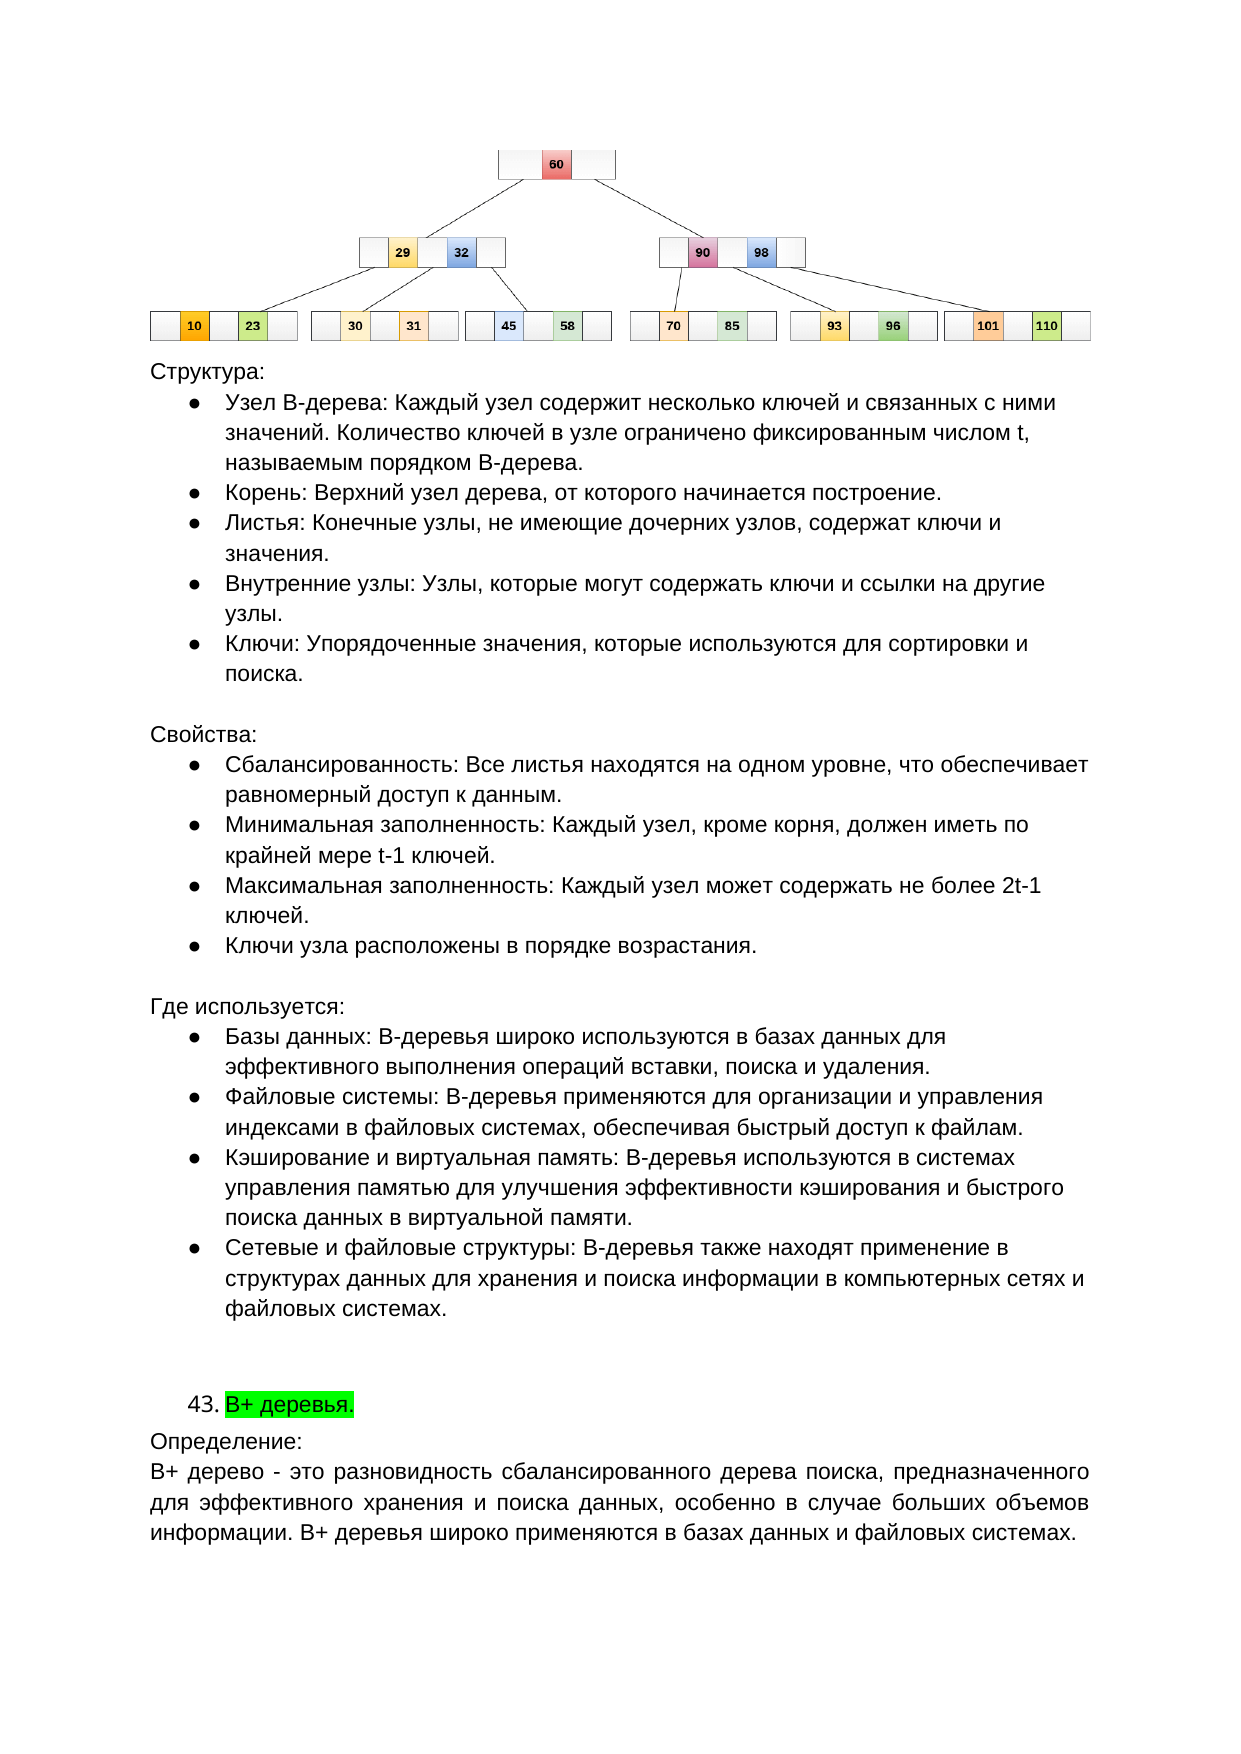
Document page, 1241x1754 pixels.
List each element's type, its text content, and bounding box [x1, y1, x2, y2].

text Свойства: [150, 721, 1090, 747]
text B+ дерево - это разновидность сбалансированного дерева поиска, предназначенного для эффективного хранения и поиска данных, особенно в случае больших объемов информации. B+ деревья широко применяются в базах данных и файловых системах. [150, 1458, 1090, 1545]
list Кэширование и виртуальная память: B-деревья используются в системах управления памятью для улучшения эффективности кэширования и быстрого поиска данных в виртуальной памяти. [187, 1144, 1090, 1230]
list Узел B-дерева: Каждый узел содержит несколько ключей и связанных с ними значений. Количество ключей в узле ограничено фиксированным числом t, называемым порядком B-дерева. [187, 388, 1090, 475]
list Ключи узла расположены в порядке возрастания. [187, 932, 1090, 958]
list Максимальная заполненность: Каждый узел может содержать не более 2t-1 ключей. [187, 872, 1090, 928]
list Сетевые и файловые структуры: B-деревья также находят применение в структурах данных для хранения и поиска информации в компьютерных сетях и файловых системах. [187, 1234, 1090, 1321]
list Внутренние узлы: Узлы, которые могут содержать ключи и ссылки на другие узлы. [187, 570, 1090, 626]
list Ключи: Упорядоченные значения, которые используются для сортировки и поиска. [187, 630, 1090, 687]
text Определение: [150, 1428, 1090, 1454]
list Корень: Верхний узел дерева, от которого начинается построение. [187, 479, 1090, 505]
text Структура: [150, 358, 1090, 384]
list Файловые системы: B-деревья применяются для организации и управления индексами в файловых системах, обеспечивая быстрый доступ к файлам. [187, 1083, 1090, 1140]
text Где используется: [150, 993, 1090, 1019]
list Базы данных: B-деревья широко используются в базах данных для эффективного выполнения операций вставки, поиска и удаления. [187, 1023, 1090, 1079]
list Листья: Конечные узлы, не имеющие дочерних узлов, содержат ключи и значения. [187, 509, 1090, 566]
list Минимальная заполненность: Каждый узел, кроме корня, должен иметь по крайней мере t-1 ключей. [187, 811, 1090, 868]
subtitle B+ деревья. [187, 1388, 1090, 1420]
picture [150, 150, 1091, 355]
list Сбалансированность: Все листья находятся на одном уровне, что обеспечивает равномерный доступ к данным. [187, 751, 1090, 807]
